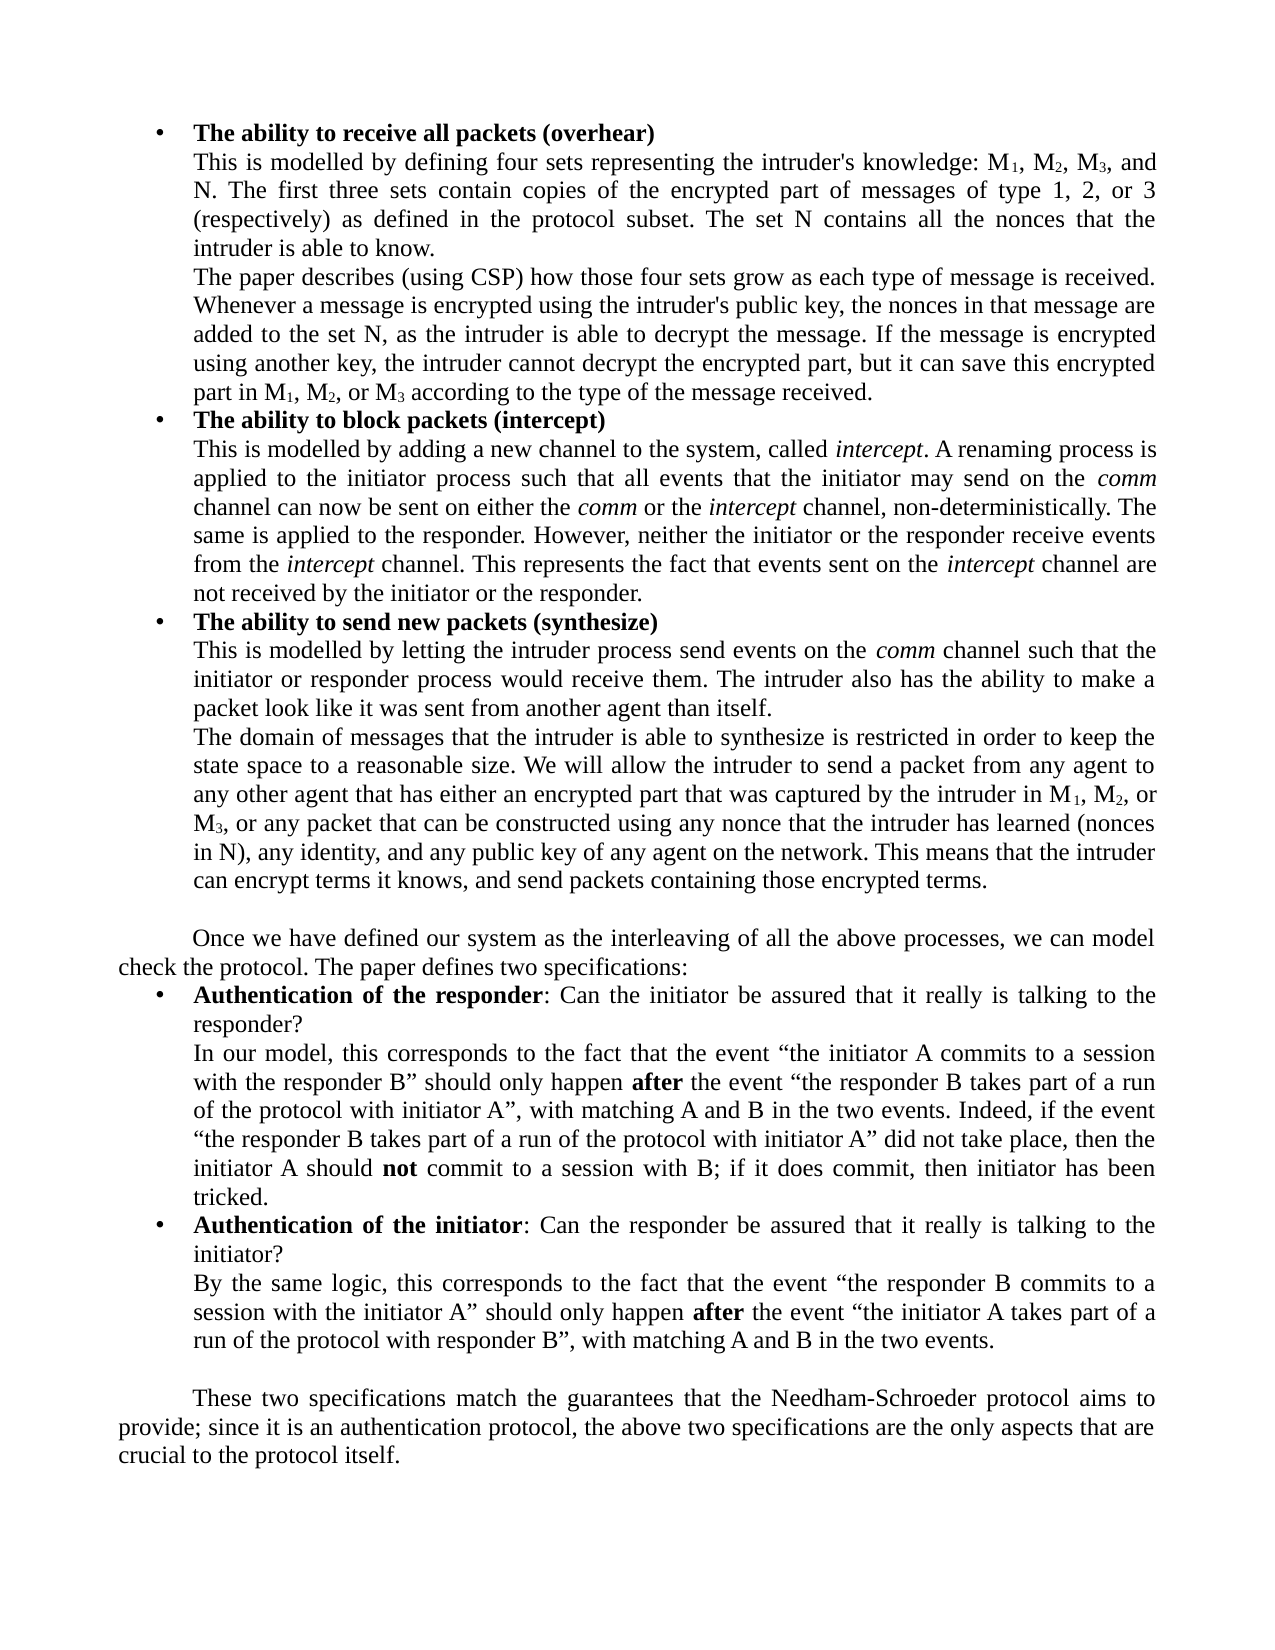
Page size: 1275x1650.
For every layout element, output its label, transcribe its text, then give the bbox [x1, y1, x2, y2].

list The ability to send new packets (synthesize) [156, 607, 1157, 636]
list Authentication of the responder: Can the initiator be assured that it really is talking to the responder? In our model, this corresponds to the fact that the event “the initiator A commits to a session with the responder B” should only happen after the event “the responder B takes part of a run of the protocol with initiator A”, with matching A and B in the two events. Indeed, if the event “the responder B takes part of a run of the protocol with initiator A” did not take place, then the initiator A should not commit to a session with B; if it does commit, then initiator has been tricked. [156, 981, 1157, 1211]
list The ability to receive all packets (overhear) [156, 118, 1157, 147]
list The domain of messages that the intruder is able to synthesize is restricted in order to keep the state space to a reasonable size. We will allow the intruder to send a packet from any agent to any other agent that has either an encrypted part that was captured by the intruder in M1, M2, or M3, or any packet that can be constructed using any nonce that the intruder has learned (nonces in N), any identity, and any public key of any agent on the network. This means that the intruder can encrypt terms it knows, and send packets containing those encrypted terms. [156, 722, 1157, 894]
list This is modelled by adding a new channel to the system, called intercept. A renaming process is applied to the initiator process such that all events that the initiator may send on the comm channel can now be sent on either the comm or the intercept channel, non-deterministically. The same is applied to the responder. However, neither the initiator or the responder receive events from the intercept channel. This represents the fact that events sent on the intercept channel are not received by the initiator or the responder. [156, 434, 1157, 607]
list The paper describes (using CSP) how those four sets grow as each type of message is received. Whenever a message is encrypted using the intruder's public key, the nonces in that message are added to the set N, as the intruder is able to decrypt the message. If the message is encrypted using another key, the intruder cannot decrypt the encrypted part, but it can save this encrypted part in M1, M2, or M3 according to the type of the message received. [156, 262, 1157, 406]
list The ability to block packets (intercept) [156, 406, 1157, 434]
text These two specifications match the guarantees that the Needham-Schroeder protocol aims to provide; since it is an authentication protocol, the above two specifications are the only aspects that are crucial to the protocol itself. [118, 1383, 1157, 1469]
list This is modelled by defining four sets representing the intruder's knowledge: M1, M2, M3, and N. The first three sets contain copies of the encrypted part of messages of type 1, 2, or 3 (respectively) as defined in the protocol subset. The set N contains all the nonces that the intruder is able to know. [156, 147, 1157, 262]
text Once we have defined our system as the interleaving of all the above processes, we can model check the protocol. The paper defines two specifications: [118, 923, 1157, 981]
list Authentication of the initiator: Can the responder be assured that it really is talking to the initiator? By the same logic, this corresponds to the fact that the event “the responder B commits to a session with the initiator A” should only happen after the event “the initiator A takes part of a run of the protocol with responder B”, with matching A and B in the two events. [156, 1211, 1157, 1354]
list This is modelled by letting the intruder process send events on the comm channel such that the initiator or responder process would receive them. The intruder also has the ability to make a packet look like it was sent from another agent than itself. [156, 636, 1157, 722]
